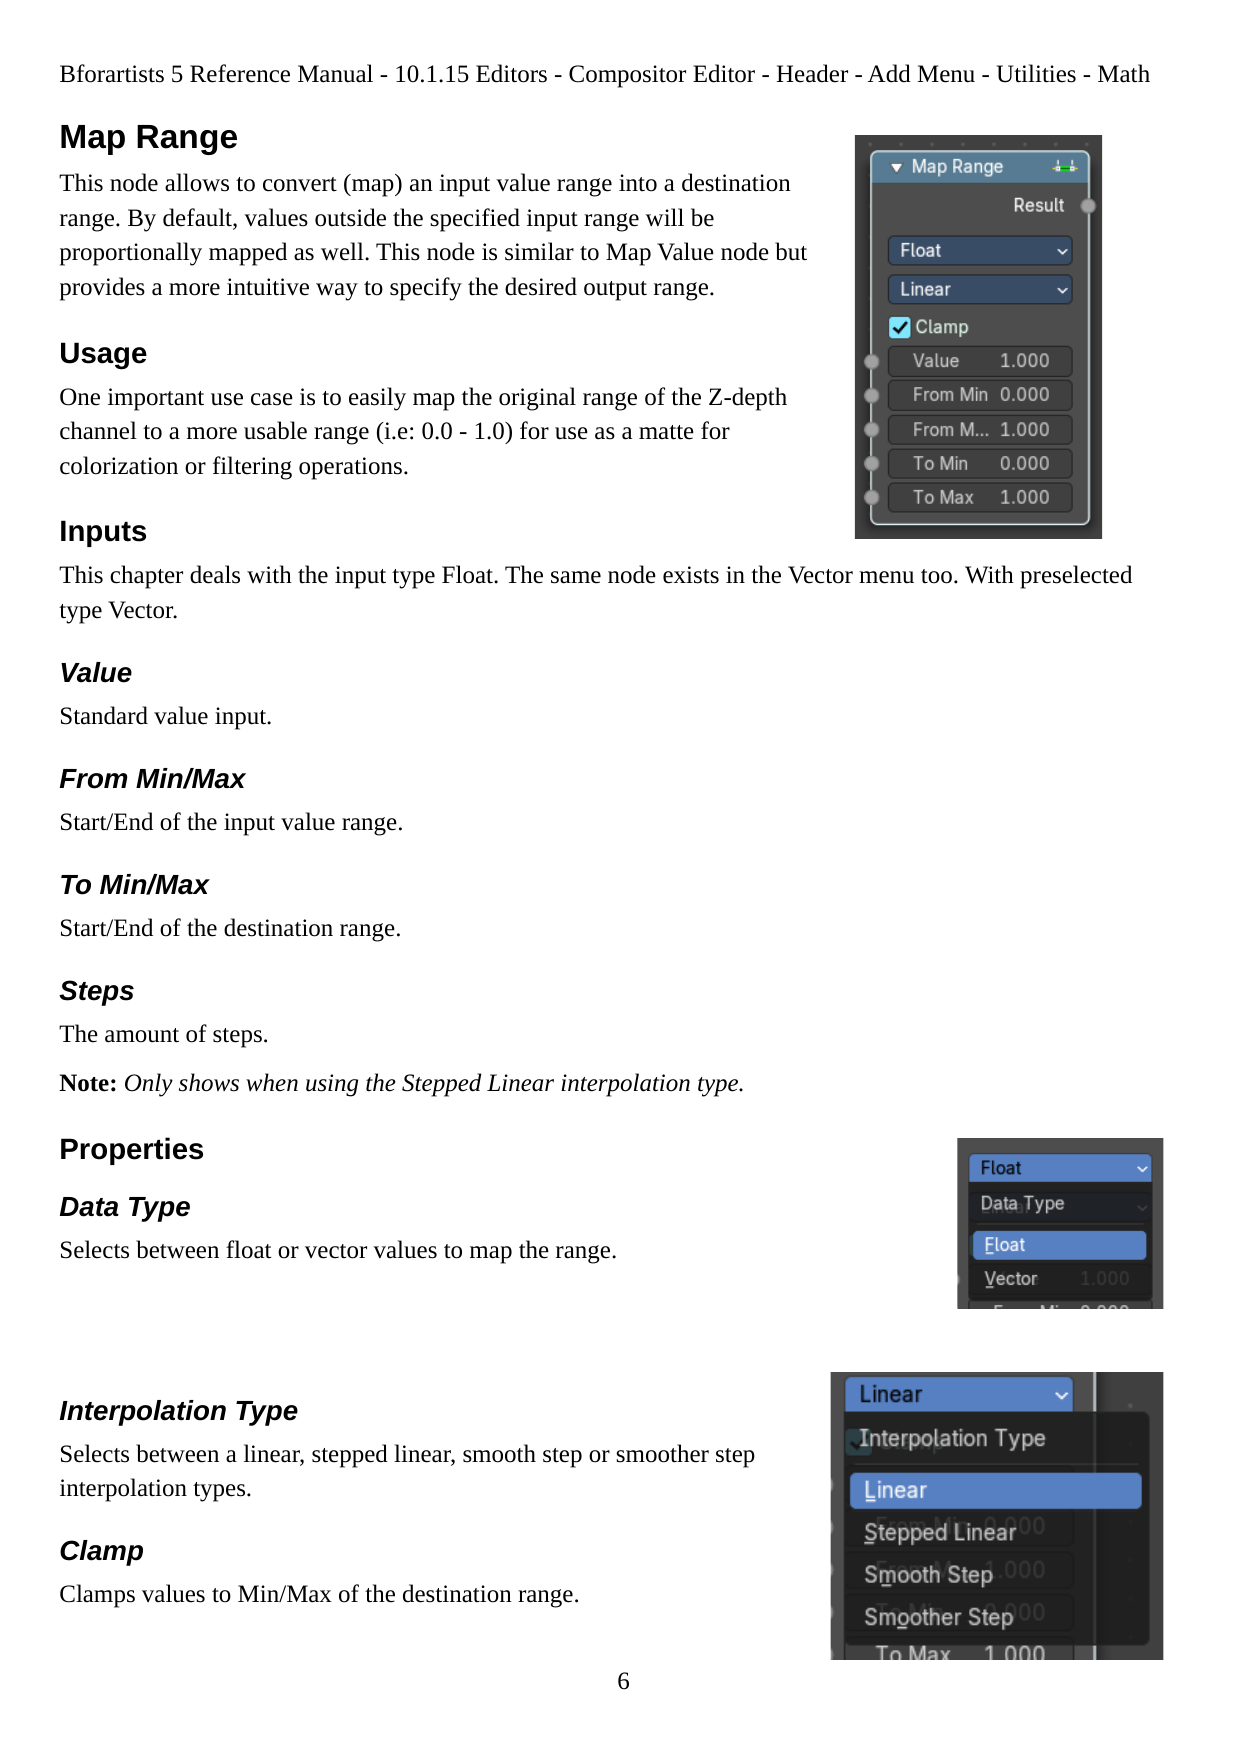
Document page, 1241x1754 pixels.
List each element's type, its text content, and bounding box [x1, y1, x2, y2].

text [1103, 382, 1181, 479]
text Selects between a linear, stepped linear, smooth step or smoother step interpolation types. [59, 1439, 830, 1502]
subtitle Map Range [59, 117, 1181, 156]
subtitle From Min/Max [59, 763, 1181, 794]
subtitle Steps [59, 974, 1181, 1006]
picture [854, 135, 1103, 539]
text Clamps values to Min/Max of the destination range. [59, 1579, 830, 1608]
text Start/End of the destination range. [59, 913, 1181, 942]
text [1103, 168, 1181, 301]
text Start/End of the input value range. [59, 807, 1181, 836]
subtitle Usage [59, 336, 854, 369]
subtitle [1103, 336, 1181, 369]
subtitle Properties [59, 1132, 1181, 1165]
subtitle [1164, 1535, 1181, 1567]
text Standard value input. [59, 701, 1181, 730]
subtitle Data Type [59, 1190, 957, 1222]
subtitle Value [59, 657, 1181, 688]
text One important use case is to easily map the original range of the Z-depth channel to a more usable range (i.e: 0.0 - 1.0) for use as a matte for colorization or filtering operations. [59, 382, 854, 479]
picture [957, 1138, 1164, 1309]
text This node allows to convert (map) an input value range into a destination range. By default, values outside the specified input range will be proportionally mapped as well. This node is similar to Map Value node but provides a more intuitive way to specify the desired output range. [59, 168, 854, 301]
text This chapter deals with the input type Float. The same node exists in the Vector menu too. With preselected type Vector. [59, 561, 1181, 624]
text Selects between float or vector values to map the range. [59, 1235, 957, 1263]
text Note: Only shows when using the Stepped Linear interpolation type. [59, 1068, 1181, 1097]
subtitle Interpolation Type [59, 1394, 830, 1426]
subtitle To Min/Max [59, 868, 1181, 900]
subtitle [1164, 1394, 1181, 1426]
text The amount of steps. [59, 1019, 1181, 1048]
subtitle Clamp [59, 1535, 830, 1567]
picture [830, 1372, 1164, 1660]
subtitle [1164, 1190, 1181, 1222]
subtitle Inputs [59, 514, 1181, 548]
